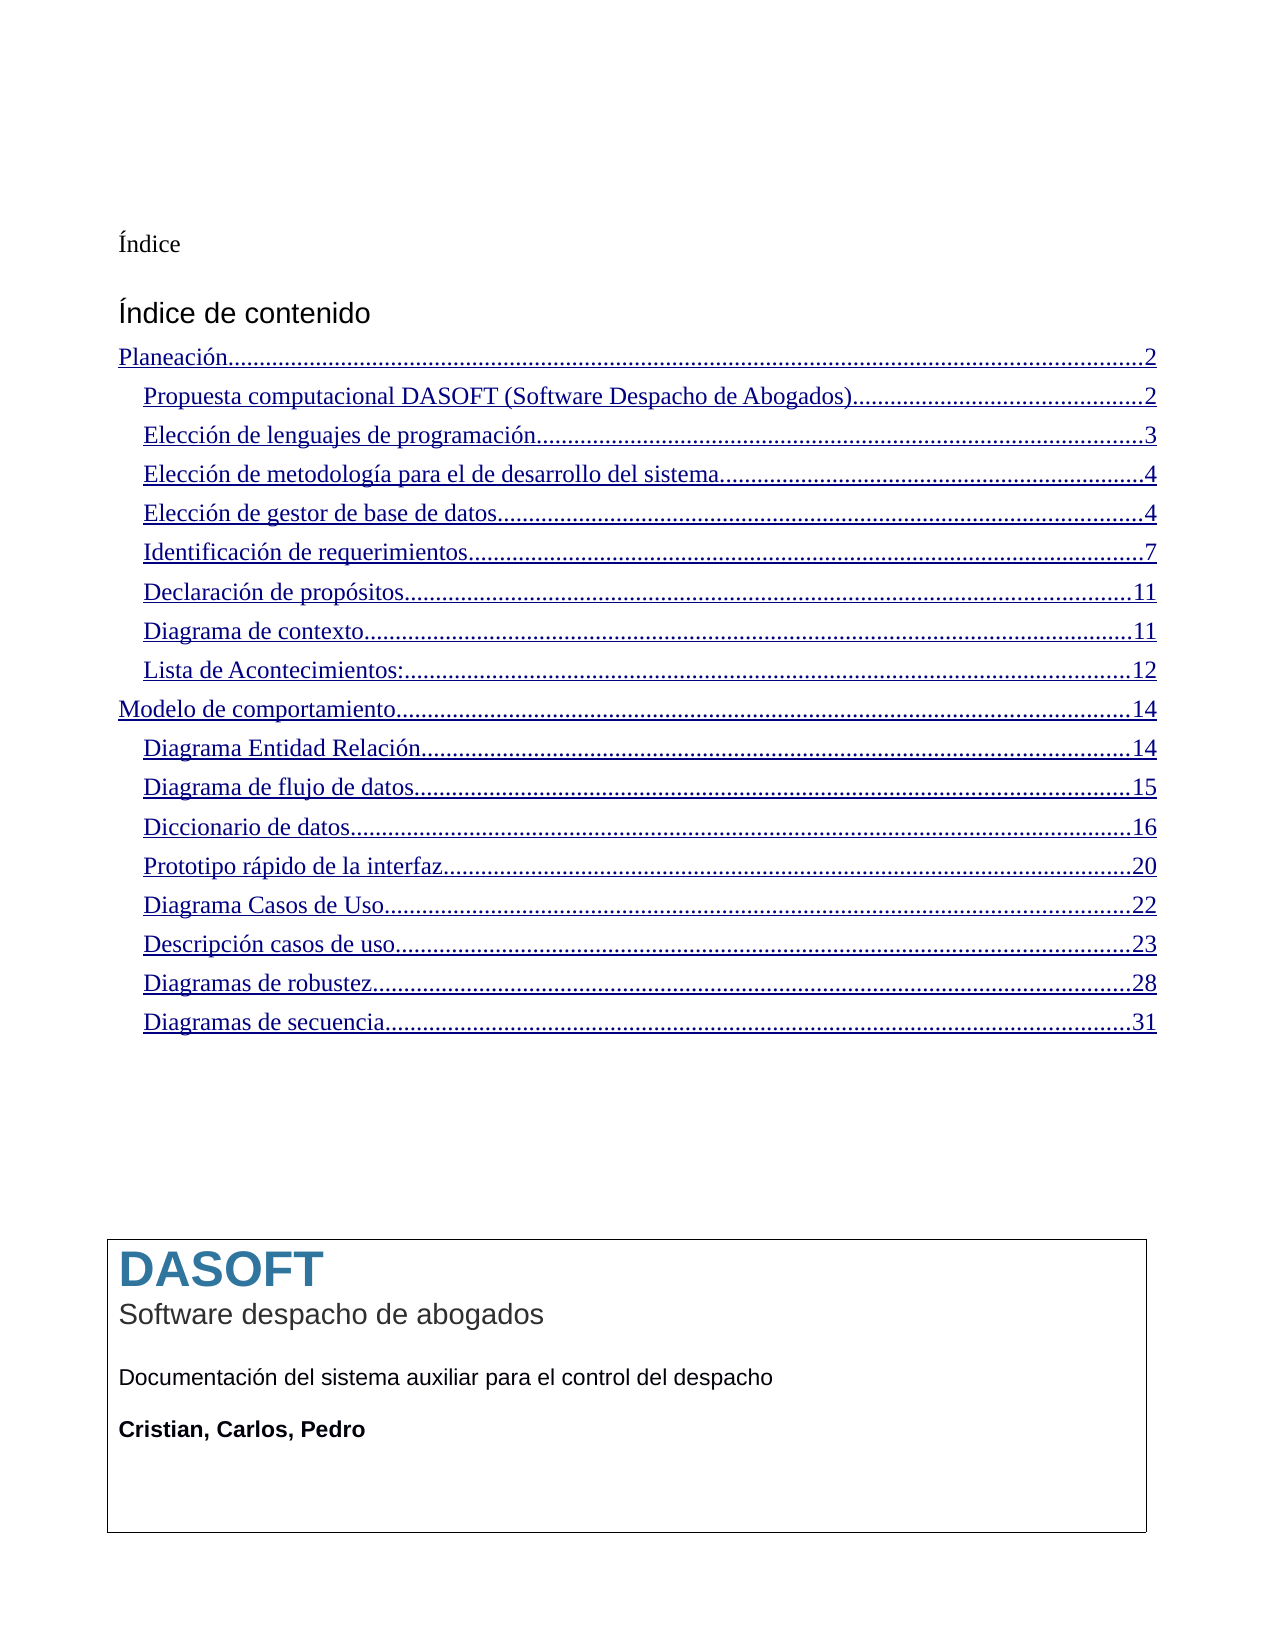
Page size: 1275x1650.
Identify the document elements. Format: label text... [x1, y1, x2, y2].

text Diagramas de robustez 28 [143, 968, 1157, 993]
table_cell Software despacho de abogados [108, 1297, 1146, 1330]
table_cell Documentación del sistema auxiliar para el control del despacho [108, 1364, 1146, 1390]
text Elección de gestor de base de datos 4 [143, 498, 1157, 523]
text Diagramas de secuencia 31 [143, 1007, 1157, 1032]
text Diagrama Casos de Uso 22 [143, 890, 1157, 915]
text Elección de metodología para el de desarrollo del sistema. 4 [143, 459, 1157, 484]
table_cell Cristian, Carlos, Pedro [108, 1416, 1146, 1443]
table_header DASOFT [108, 1240, 1146, 1297]
text Propuesta computacional DASOFT (Software Despacho de Abogados) 2 [143, 381, 1157, 406]
text Lista de Acontecimientos: 12 [143, 655, 1157, 680]
subtitle Índice de contenido [118, 296, 1157, 329]
table_cell [108, 1469, 1146, 1496]
text Diagrama Entidad Relación 14 [143, 733, 1157, 758]
text Descripción casos de uso 23 [143, 929, 1157, 954]
table_cell [108, 1390, 1146, 1416]
text Diagrama de flujo de datos 15 [143, 772, 1157, 797]
table_cell [108, 1330, 1146, 1364]
text Elección de lenguajes de programación 3 [143, 420, 1157, 445]
table_cell [108, 1443, 1146, 1469]
text Modelo de comportamiento 14 [118, 694, 1157, 719]
text Declaración de propósitos 11 [143, 577, 1157, 602]
text Identificación de requerimientos 7 [143, 537, 1157, 562]
subtitle Índice [118, 229, 1157, 258]
text Prototipo rápido de la interfaz 20 [143, 851, 1157, 876]
text Diccionario de datos 16 [143, 812, 1157, 837]
text Planeación 2 [118, 342, 1157, 367]
text Diagrama de contexto 11 [143, 616, 1157, 641]
